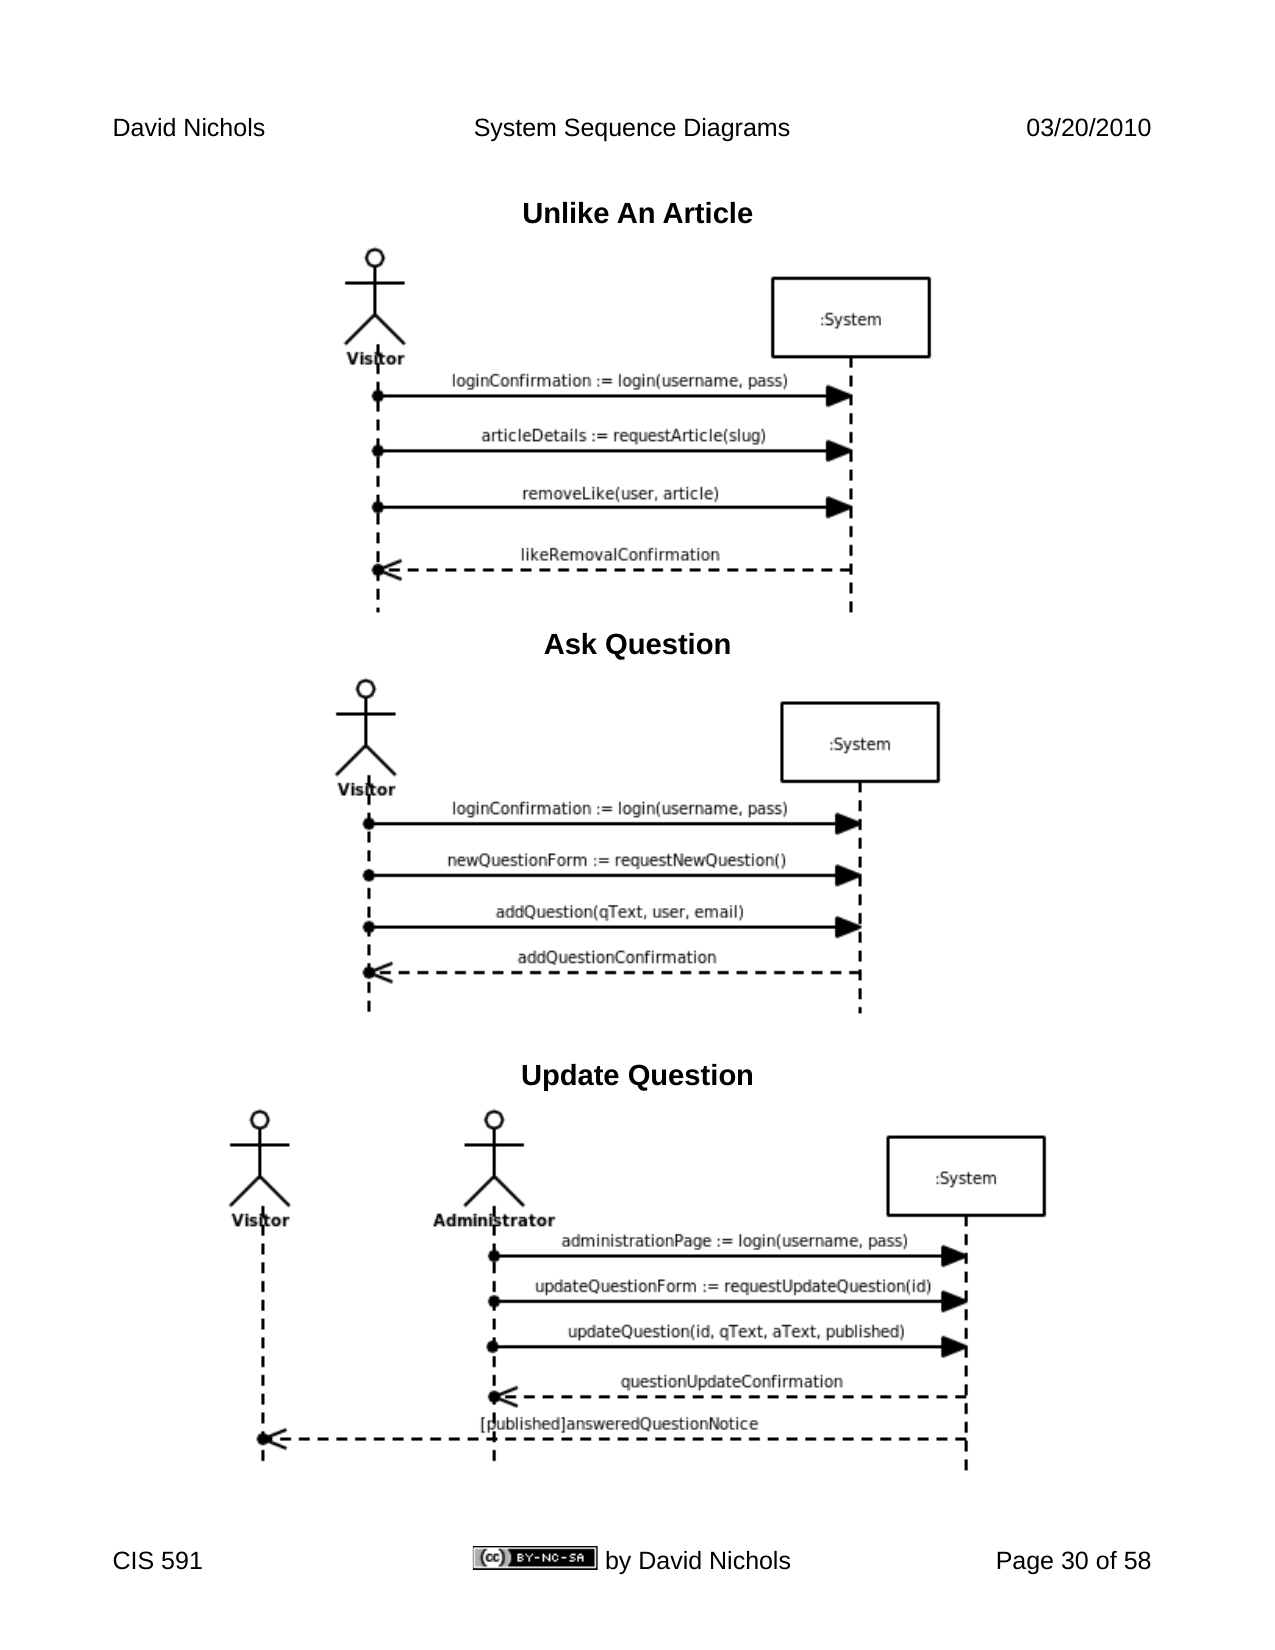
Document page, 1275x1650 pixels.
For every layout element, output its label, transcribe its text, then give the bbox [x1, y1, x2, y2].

picture [221, 1103, 1054, 1480]
picture [472, 1546, 598, 1570]
picture [327, 672, 948, 1023]
picture [336, 241, 939, 622]
subtitle Update Question [112, 1058, 1162, 1091]
subtitle Ask Question [112, 627, 1162, 661]
subtitle Unlike An Article [112, 196, 1162, 230]
